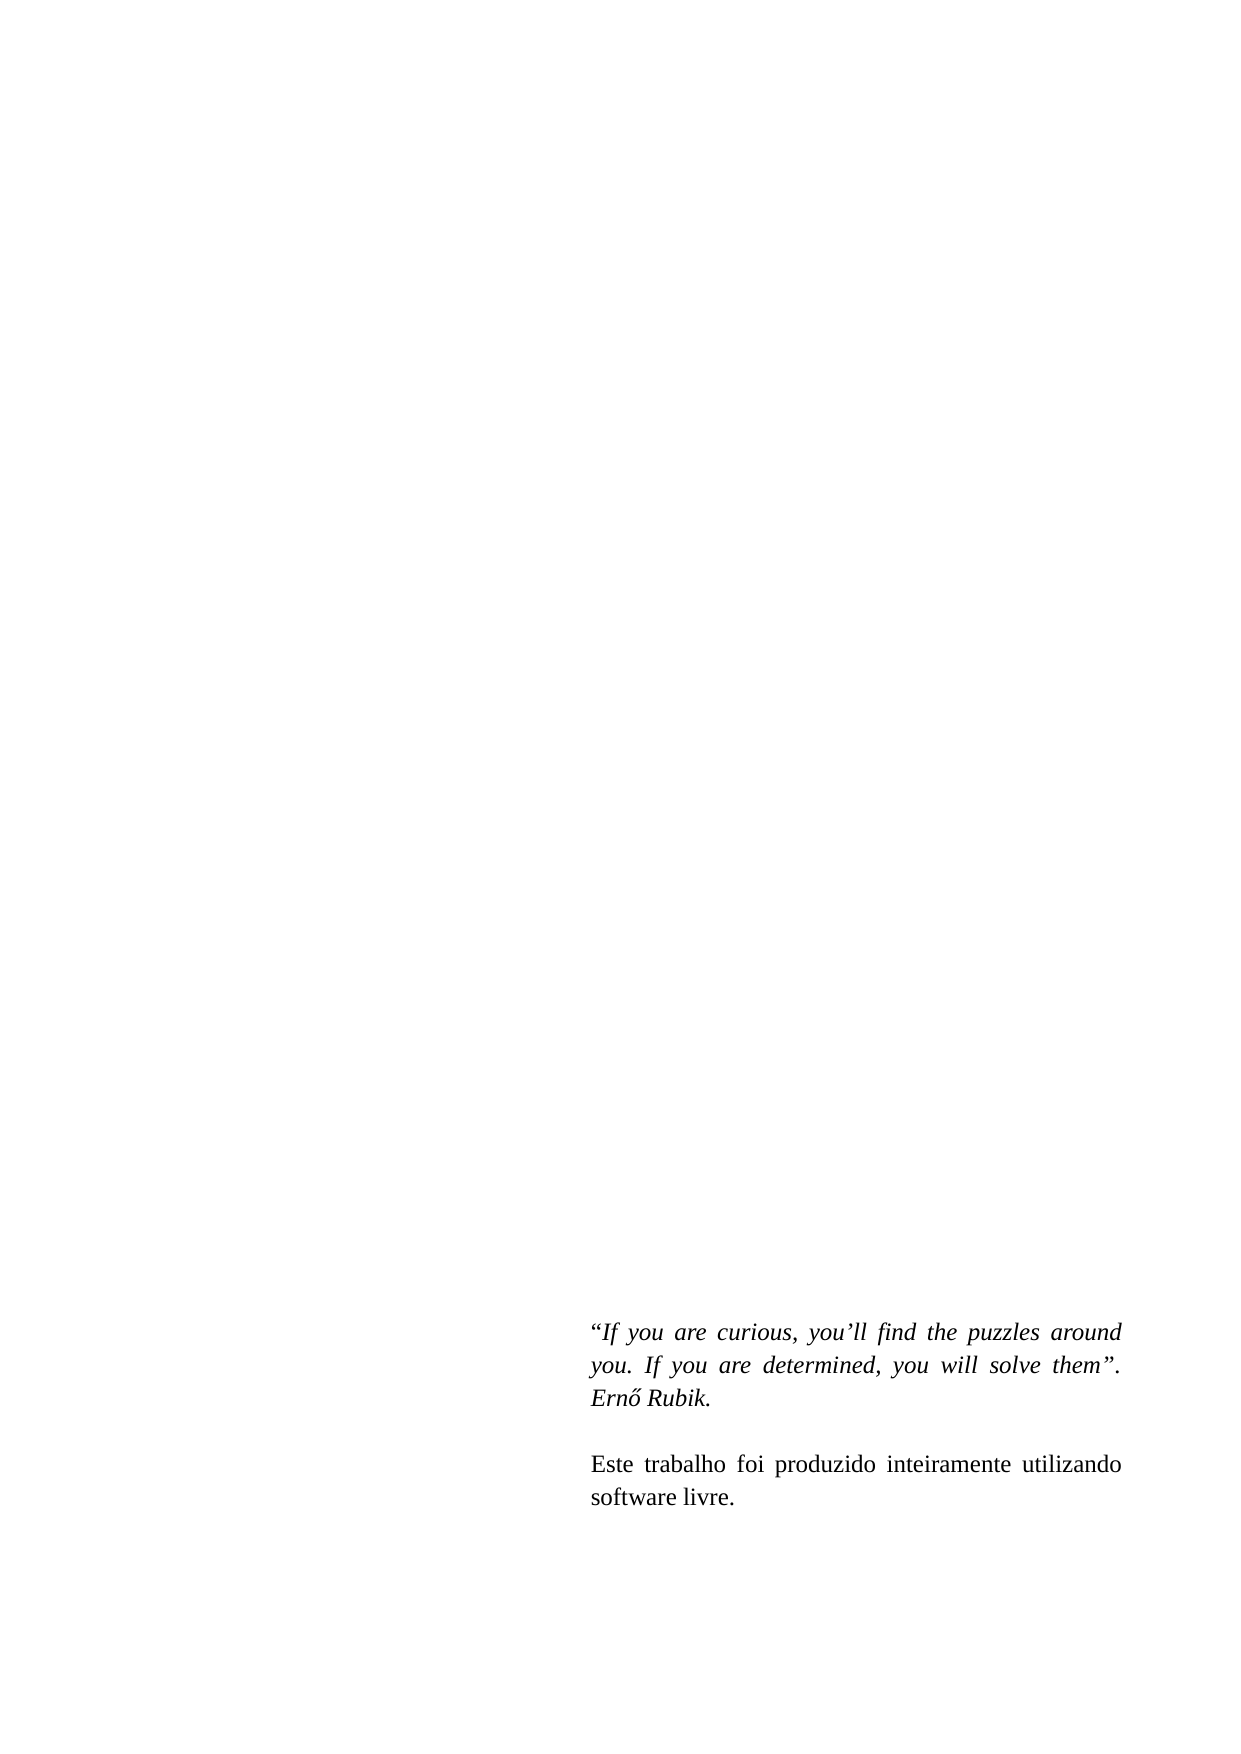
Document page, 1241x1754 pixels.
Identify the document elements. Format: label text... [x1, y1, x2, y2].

text “If you are curious, you’ll find the puzzles around you. If you are determined, you will solve them”. Ernő Rubik. [591, 1317, 1122, 1412]
text Este trabalho foi produzido inteiramente utilizando software livre. [591, 1449, 1122, 1511]
